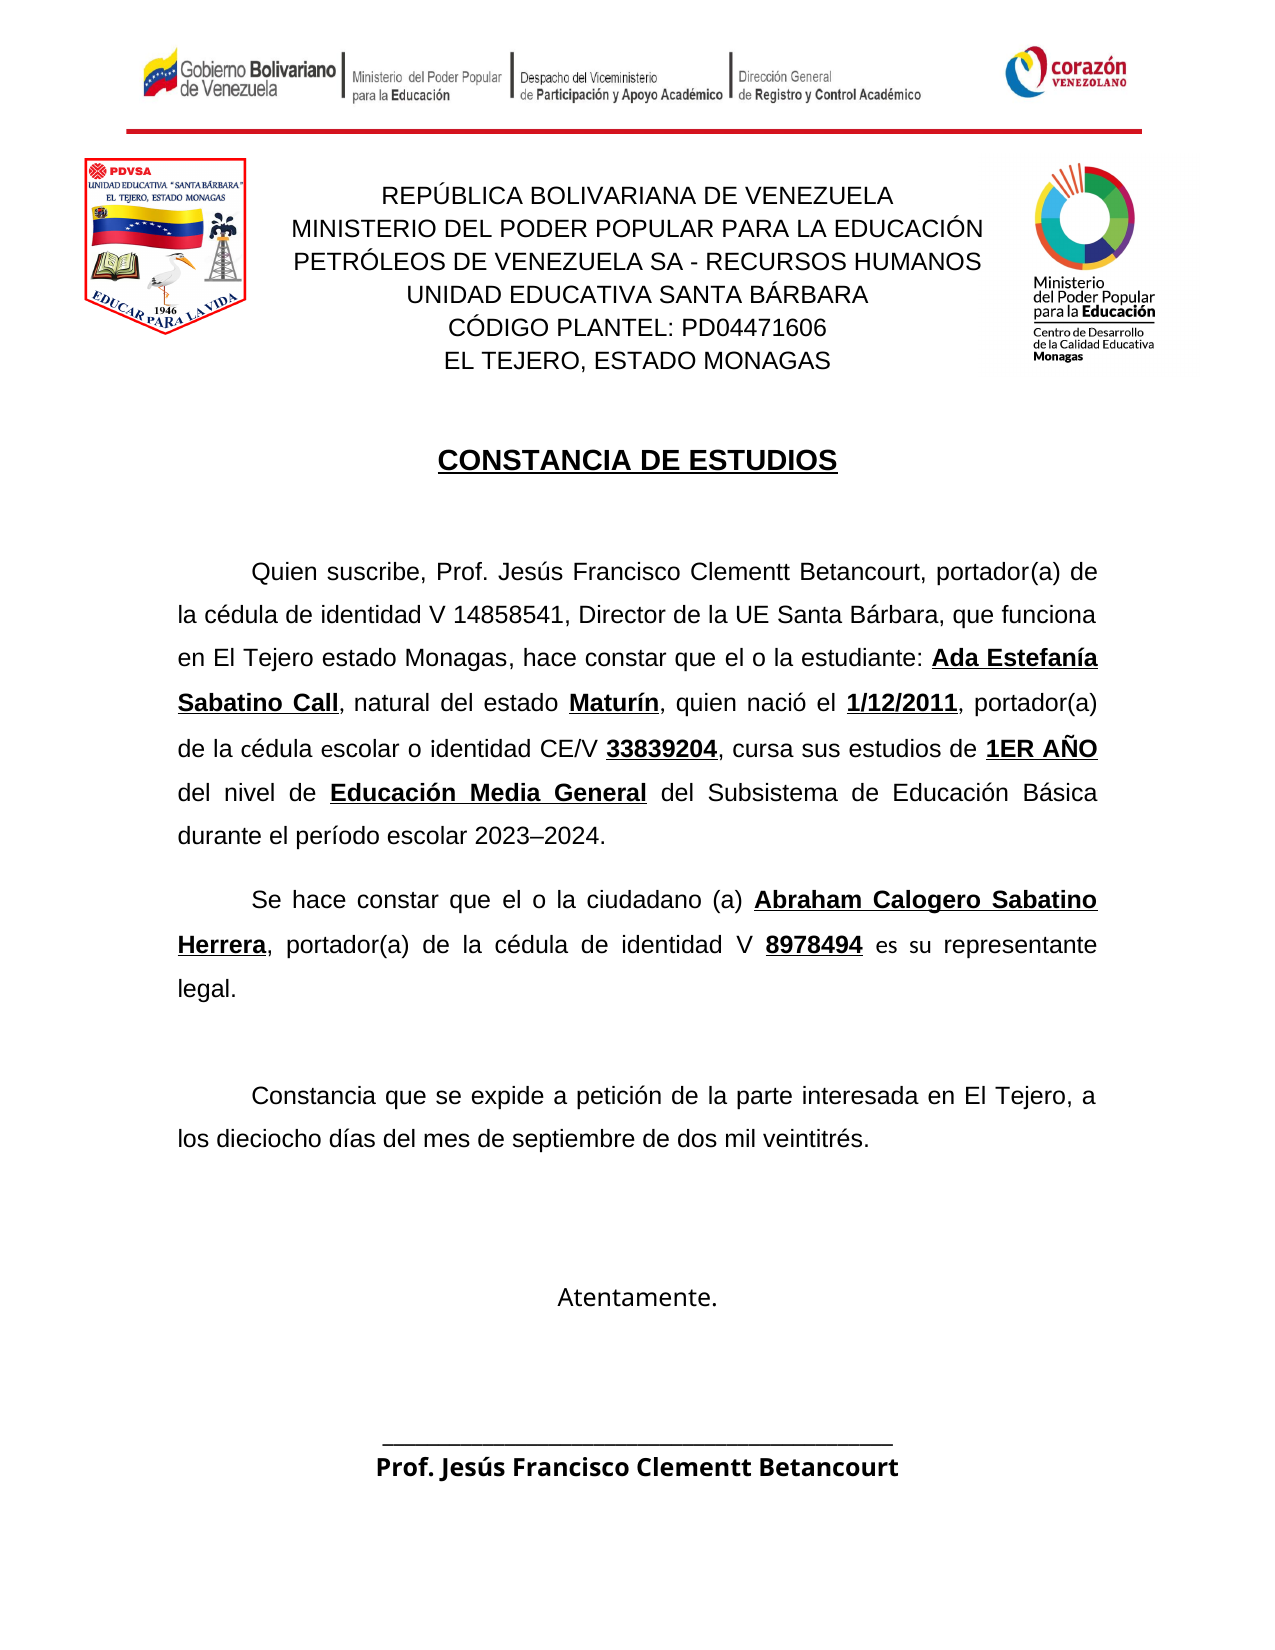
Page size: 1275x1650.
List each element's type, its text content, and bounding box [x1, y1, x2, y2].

text Se hace constar que el o la ciudadano (a) Abraham Calogero Sabatino Herrera, portador(a) de la cédula de identidad V 8978494 es su representante legal. [177, 885, 1098, 1002]
text CÓDIGO PLANTEL: PD04471606 [177, 313, 978, 341]
text UNIDAD EDUCATIVA SANTA BÁRBARA [252, 280, 978, 308]
subtitle PETRÓLEOS DE VENEZUELA SA - RECURSOS HUMANOS [252, 247, 978, 275]
subtitle MINISTERIO DEL PODER POPULAR PARA LA EDUCACIÓN [252, 214, 978, 242]
subtitle CONSTANCIA DE ESTUDIOS [177, 443, 1098, 476]
text EL TEJERO, ESTADO MONAGAS [177, 346, 978, 374]
picture [978, 153, 1200, 377]
text Constancia que se expide a petición de la parte interesada en El Tejero, a los dieciocho días del mes de septiembre de dos mil veintitrés. [177, 1081, 1098, 1153]
text Quien suscribe, Prof. Jesús Francisco Clementt Betancourt, portador(a) de la cédula de identidad V 14858541, Director de la UE Santa Bárbara, que funciona en El Tejero estado Monagas, hace constar que el o la estudiante: Ada Estefanía Sabatino Call, natural del estado Maturín, quien nació el 1/12/2011, portador(a) de la cédula escolar o identidad CE/V 33839204, cursa sus estudios de 1ER AÑO del nivel de Educación Media General del Subsistema de Educación Básica durante el período escolar 2023–2024. [177, 557, 1098, 849]
text Atentamente. [177, 1279, 1098, 1313]
text ______________________________________________ [177, 1416, 1098, 1450]
subtitle REPÚBLICA BOLIVARIANA DE VENEZUELA [252, 181, 978, 209]
picture [126, 11, 1142, 134]
text Prof. Jesús Francisco Clementt Betancourt [177, 1450, 1098, 1484]
picture [79, 158, 252, 335]
